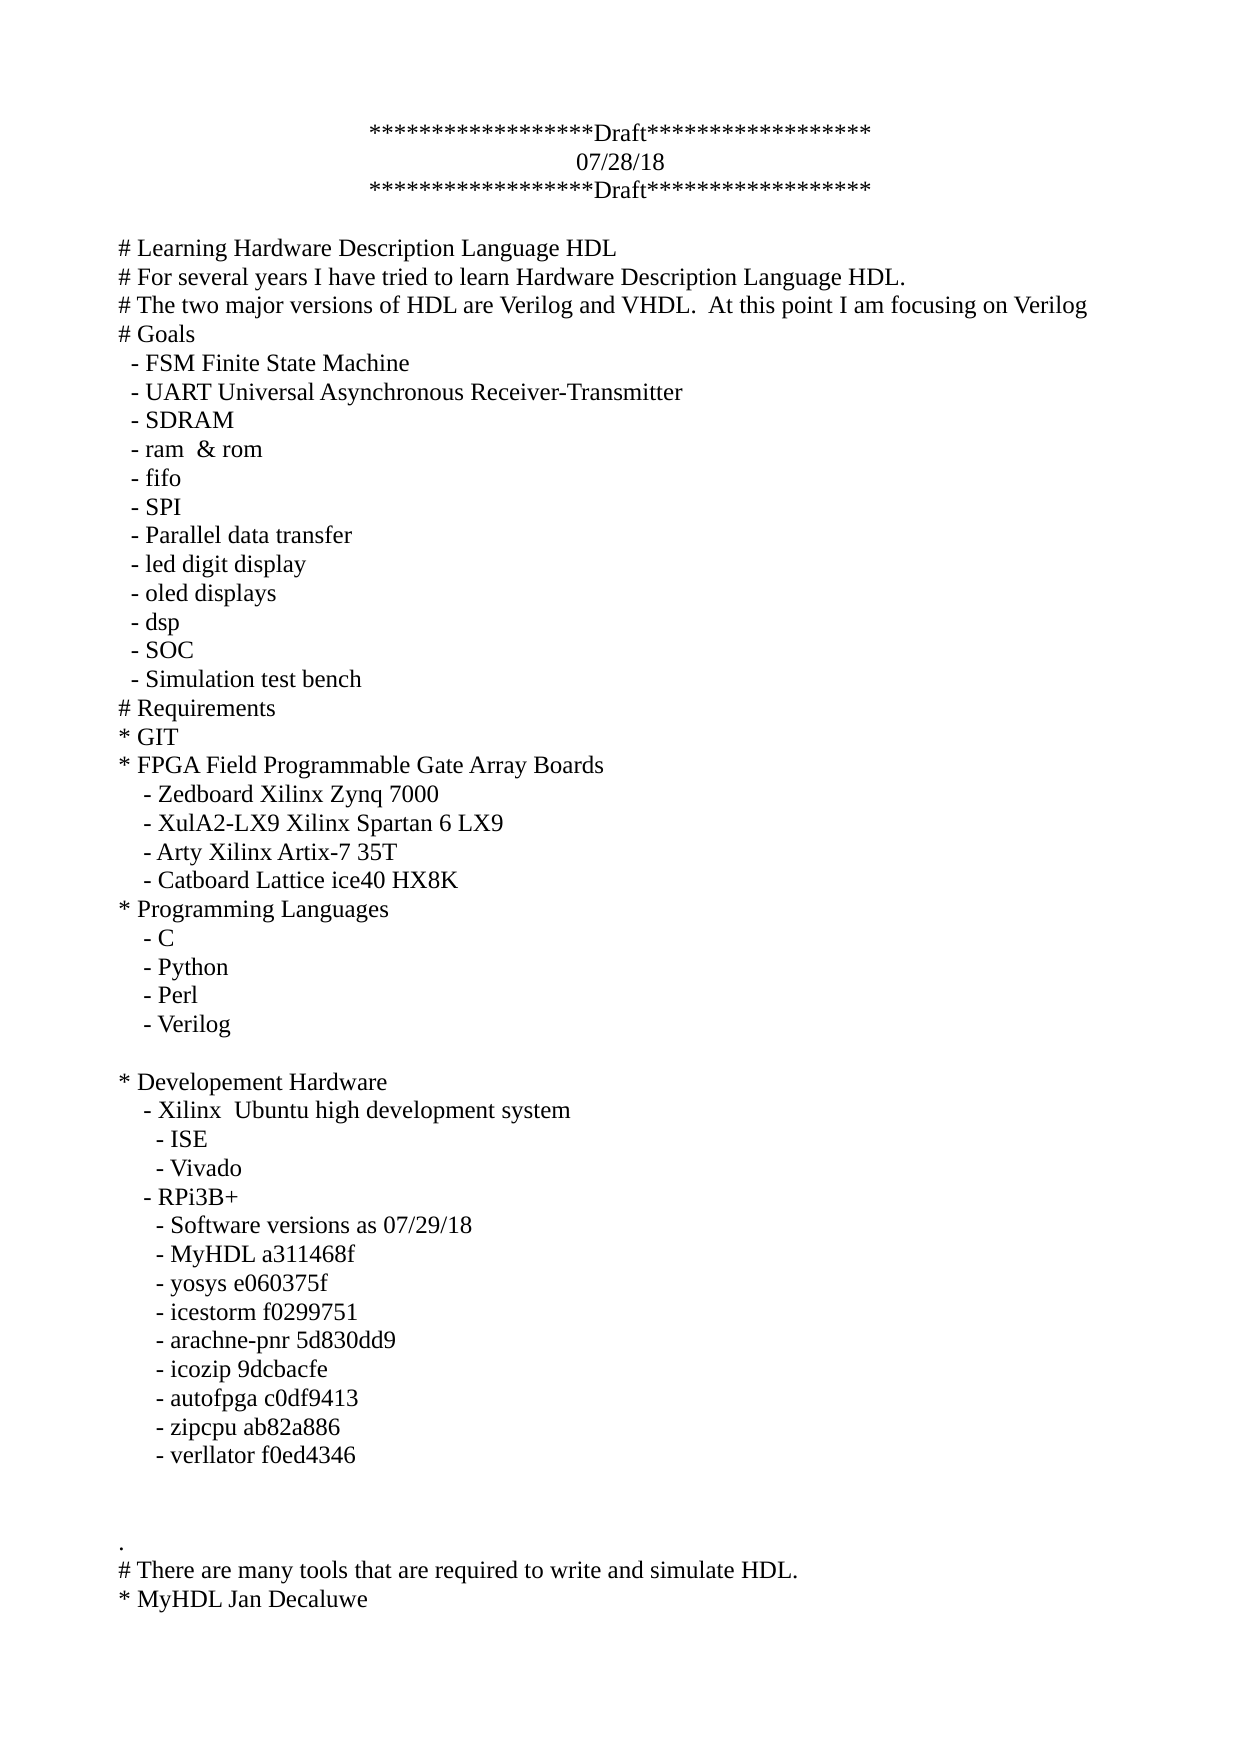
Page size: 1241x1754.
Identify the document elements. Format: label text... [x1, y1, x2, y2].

text # There are many tools that are required to write and simulate HDL. [118, 1556, 1122, 1584]
text - Simulation test bench [118, 664, 1122, 693]
text - MyHDL a311468f [118, 1239, 1122, 1268]
text # The two major versions of HDL are Verilog and VHDL. At this point I am focusing on Verilog [118, 291, 1122, 319]
text # Goals [118, 319, 1122, 348]
text - verllator f0ed4346 [118, 1441, 1122, 1469]
text - XulA2-LX9 Xilinx Spartan 6 LX9 [118, 808, 1122, 837]
text - FSM Finite State Machine [118, 348, 1122, 377]
text - C [118, 923, 1122, 952]
text - Python [118, 952, 1122, 981]
text - Catboard Lattice ice40 HX8K [118, 866, 1122, 894]
text - RPi3B+ [118, 1182, 1122, 1211]
text - Verilog [118, 1009, 1122, 1038]
text - arachne-pnr 5d830dd9 [118, 1326, 1122, 1354]
text - UART Universal Asynchronous Receiver-Transmitter [118, 377, 1122, 406]
text - icozip 9dcbacfe [118, 1354, 1122, 1383]
text - Xilinx Ubuntu high development system [118, 1096, 1122, 1124]
text * Programming Languages [118, 894, 1122, 923]
text - icestorm f0299751 [118, 1297, 1122, 1326]
text - led digit display [118, 549, 1122, 578]
text - autofpga c0df9413 [118, 1383, 1122, 1412]
text . [118, 1527, 1122, 1556]
text - Vivado [118, 1153, 1122, 1182]
text - SDRAM [118, 406, 1122, 434]
text - dsp [118, 607, 1122, 636]
text - Parallel data transfer [118, 521, 1122, 549]
text - SPI [118, 492, 1122, 521]
text - oled displays [118, 578, 1122, 607]
text - Perl [118, 981, 1122, 1009]
text ******************Draft****************** [118, 176, 1122, 204]
text * Developement Hardware [118, 1067, 1122, 1096]
text - SOC [118, 636, 1122, 664]
text - fifo [118, 463, 1122, 492]
text # Learning Hardware Description Language HDL [118, 233, 1122, 262]
text - Software versions as 07/29/18 [118, 1211, 1122, 1239]
text - Arty Xilinx Artix-7 35T [118, 837, 1122, 866]
text 07/28/18 [118, 147, 1122, 176]
text - zipcpu ab82a886 [118, 1412, 1122, 1441]
text # Requirements [118, 693, 1122, 722]
text - ram & rom [118, 434, 1122, 463]
text * FPGA Field Programmable Gate Array Boards [118, 751, 1122, 779]
text - Zedboard Xilinx Zynq 7000 [118, 779, 1122, 808]
text * MyHDL Jan Decaluwe [118, 1584, 1122, 1613]
text # For several years I have tried to learn Hardware Description Language HDL. [118, 262, 1122, 291]
text - yosys e060375f [118, 1268, 1122, 1297]
text ******************Draft****************** [118, 118, 1122, 147]
text - ISE [118, 1124, 1122, 1153]
text * GIT [118, 722, 1122, 751]
